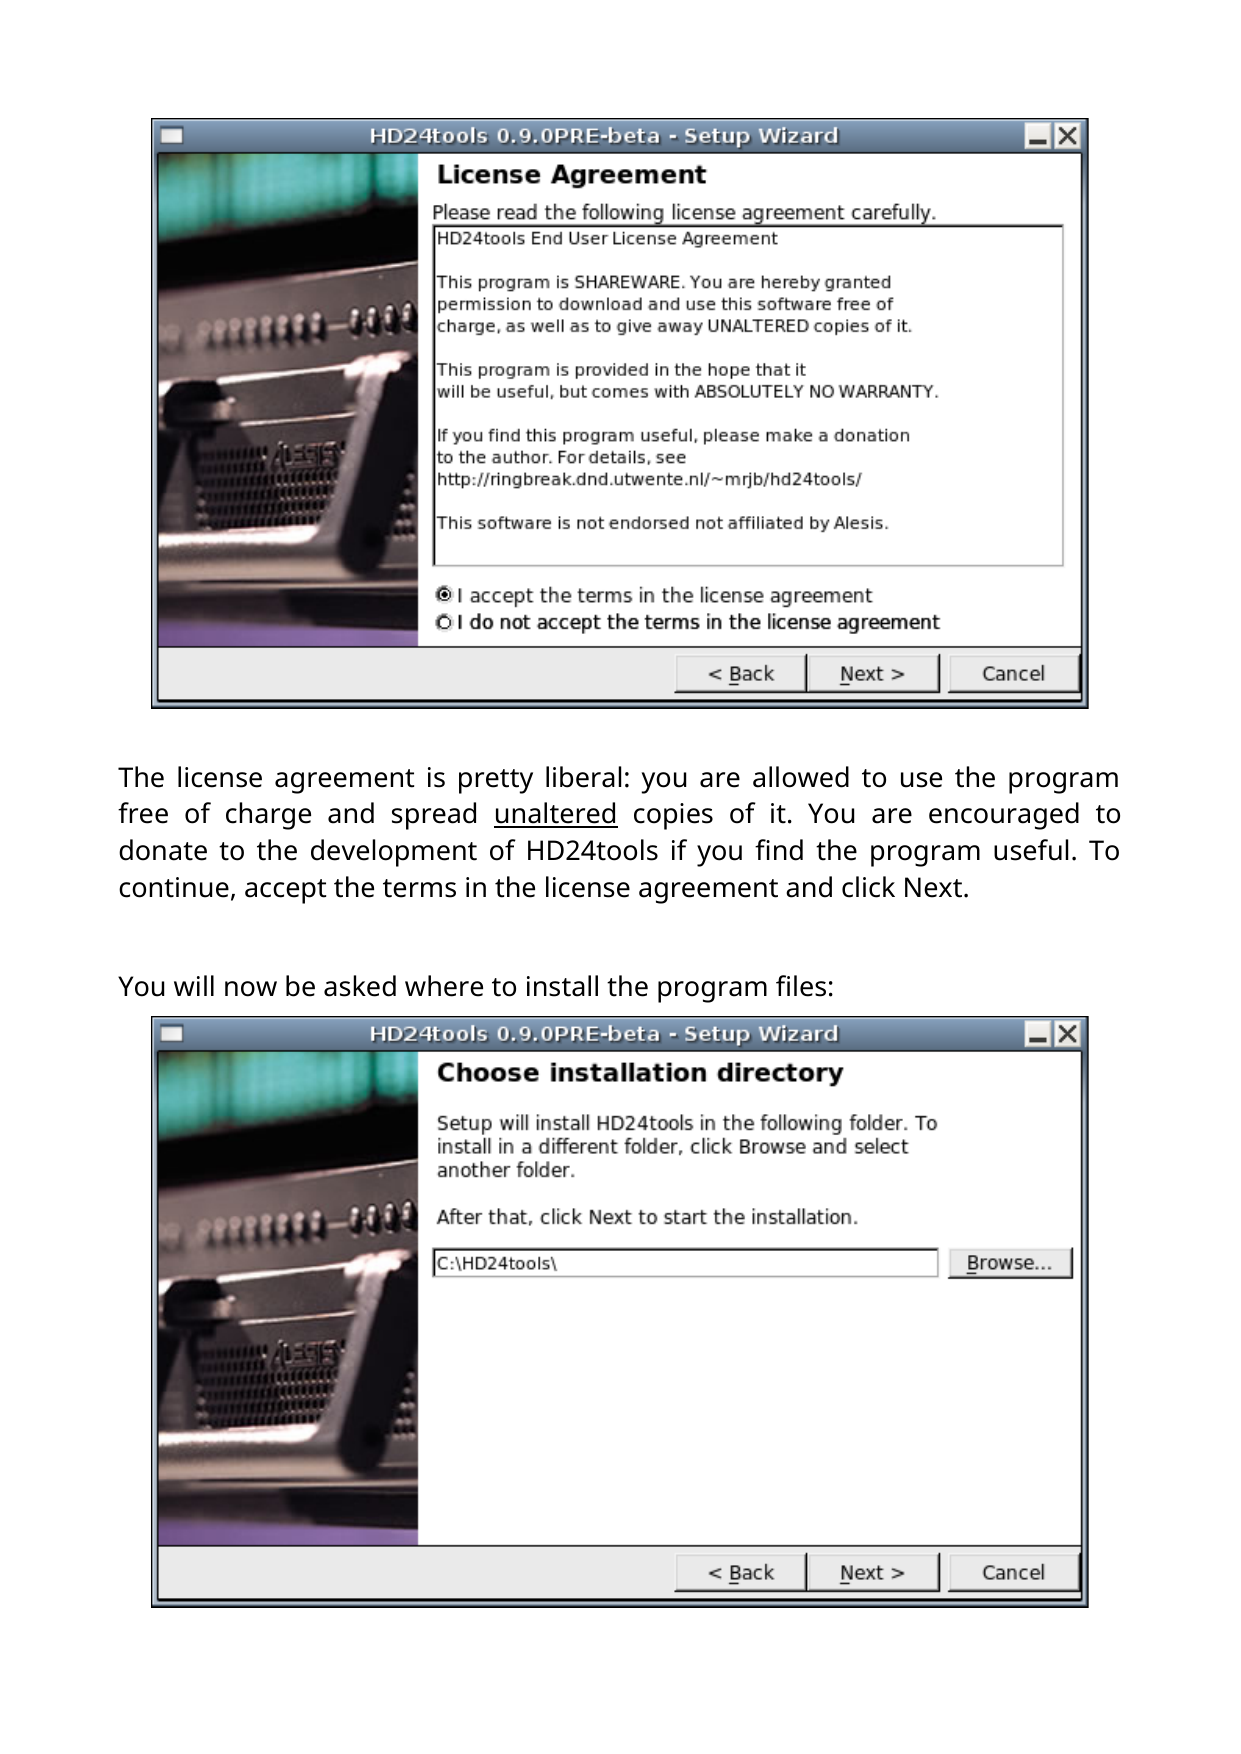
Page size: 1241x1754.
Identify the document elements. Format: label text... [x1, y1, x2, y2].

picture [151, 118, 1089, 709]
text The license agreement is pretty liberal: you are allowed to use the program free of charge and spread unaltered copies of it. You are encouraged to donate to the development of HD24tools if you find the program useful. To continue, accept the terms in the license agreement and click Next. [118, 758, 1122, 906]
text You will now be asked where to install the program files: [118, 967, 1122, 1004]
picture [151, 1016, 1089, 1608]
